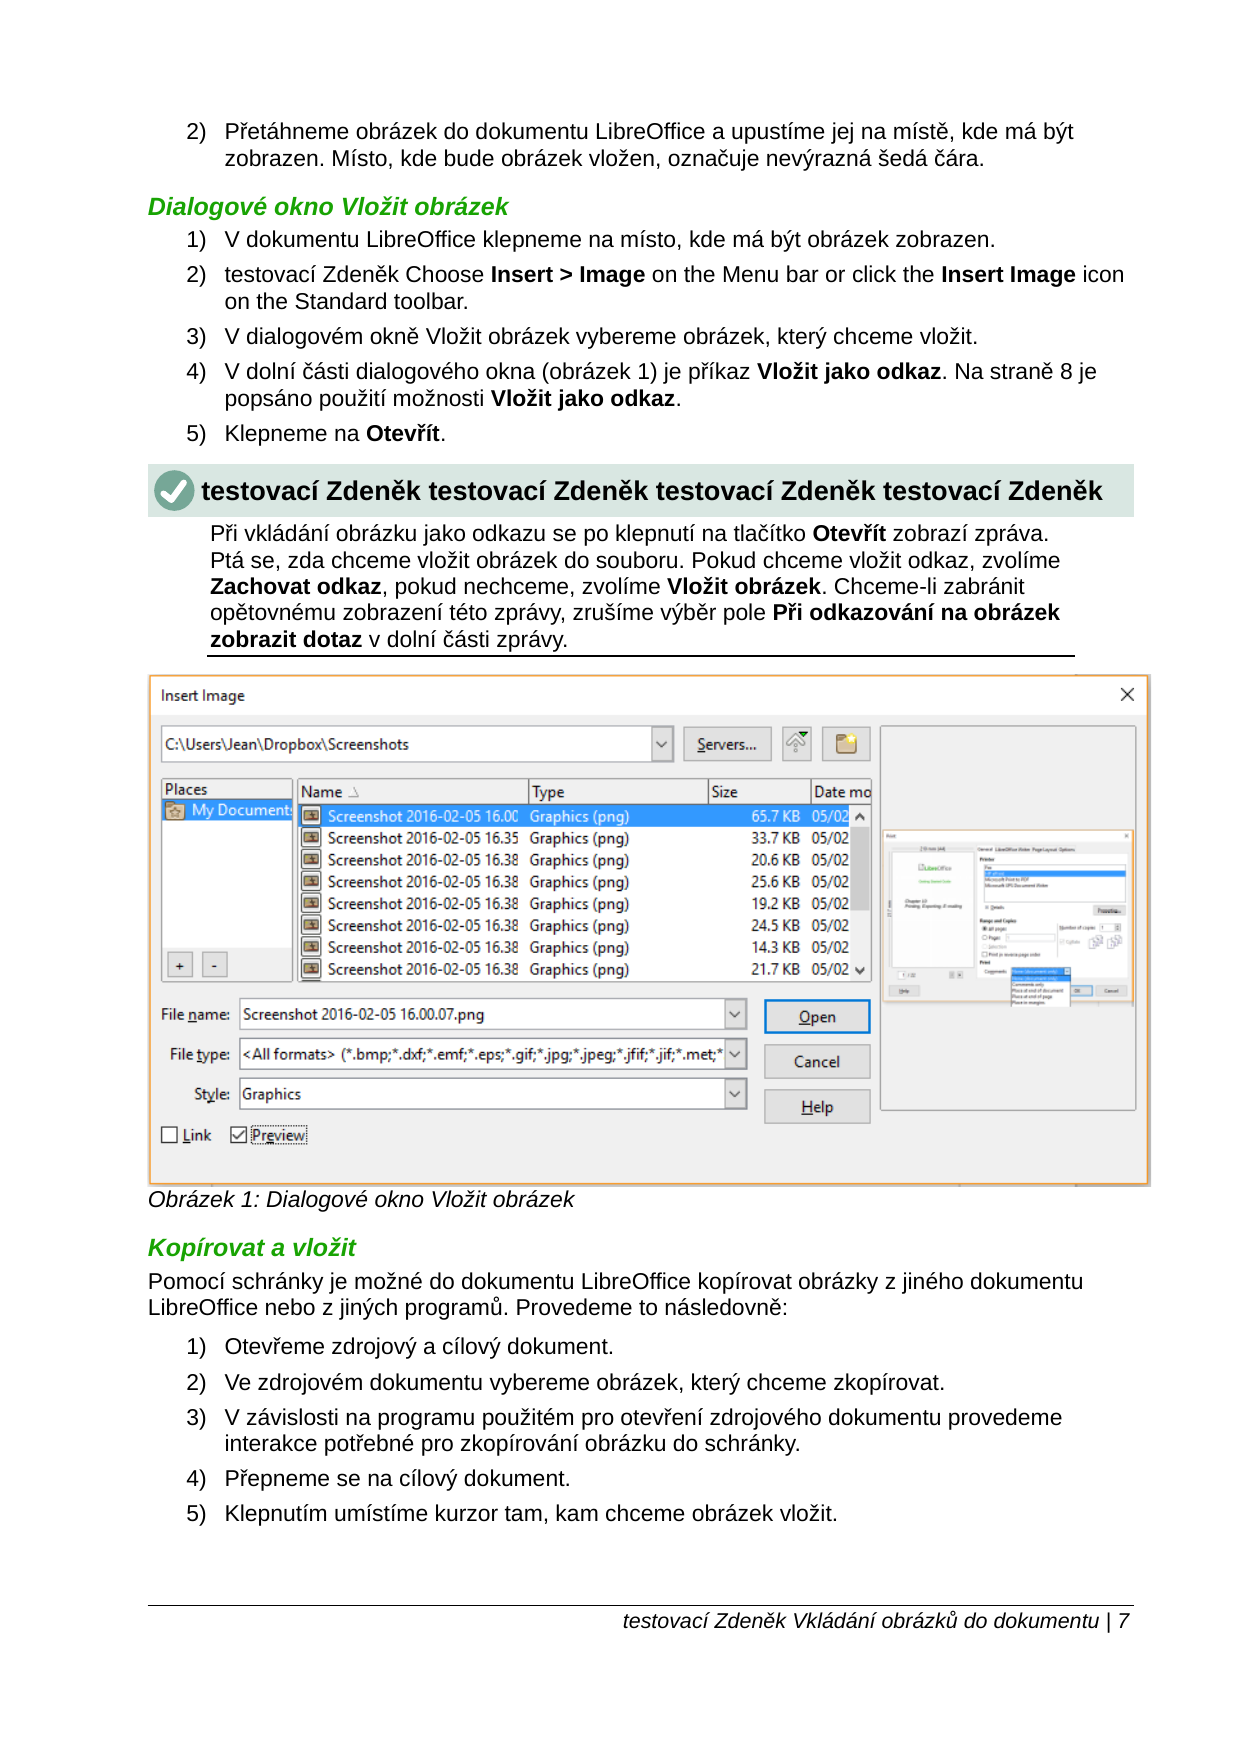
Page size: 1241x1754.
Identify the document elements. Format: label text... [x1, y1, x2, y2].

text Obrázek 1: Dialogové okno Vložit obrázek [148, 1187, 1151, 1213]
list Přepneme se na cílový dokument. [207, 1465, 1134, 1492]
list Klepneme na Otevřít. [207, 420, 1134, 446]
subtitle Dialogové okno Vložit obrázek [148, 191, 1134, 220]
list testovací Zdeněk Choose Insert > Image on the Menu bar or click the Insert Image icon on the Standard toolbar. [207, 261, 1134, 314]
list Otevřeme zdrojový a cílový dokument. [207, 1333, 1134, 1359]
list V dolní části dialogového okna (obrázek 1) je příkaz Vložit jako odkaz. Na straně 7 je popsáno použití možnosti Vložit jako odkaz. [207, 358, 1134, 411]
list V dialogovém okně Vložit obrázek vybereme obrázek, který chceme vložit. [207, 323, 1134, 349]
list Klepnutím umístíme kurzor tam, kam chceme obrázek vložit. [207, 1500, 1134, 1527]
list Ve zdrojovém dokumentu vybereme obrázek, který chceme zkopírovat. [207, 1368, 1134, 1395]
picture [147, 674, 1152, 1187]
list Přetáhneme obrázek do dokumentu LibreOffice a upustíme jej na místě, kde má být zobrazen. Místo, kde bude obrázek vložen, označuje nevýrazná šedá čára. [207, 118, 1134, 171]
subtitle testovací Zdeněk testovací Zdeněk testovací Zdeněk testovací Zdeněk [148, 464, 1134, 517]
list Pomocí schránky je možné do dokumentu LibreOffice kopírovat obrázky z jiného dokumentu LibreOffice nebo z jiných programů. Provedeme to následovně: [148, 1268, 1134, 1321]
text Při vkládání obrázku jako odkazu se po klepnutí na tlačítko Otevřít zobrazí zpráva. Ptá se, zda chceme vložit obrázek do souboru. Pokud chceme vložit odkaz, zvolíme Zachovat odkaz, pokud nechceme, zvolíme Vložit obrázek. Chceme-li zabránit opětovnému zobrazení této zprávy, zrušíme výběr pole Při odkazování na obrázek zobrazit dotaz v dolní části zprávy. [207, 517, 1075, 655]
list V závislosti na programu použitém pro otevření zdrojového dokumentu provedeme interakce potřebné pro zkopírování obrázku do schránky. [207, 1404, 1134, 1456]
subtitle Kopírovat a vložit [148, 1233, 1134, 1262]
list V dokumentu LibreOffice klepneme na místo, kde má být obrázek zobrazen. [207, 226, 1134, 252]
